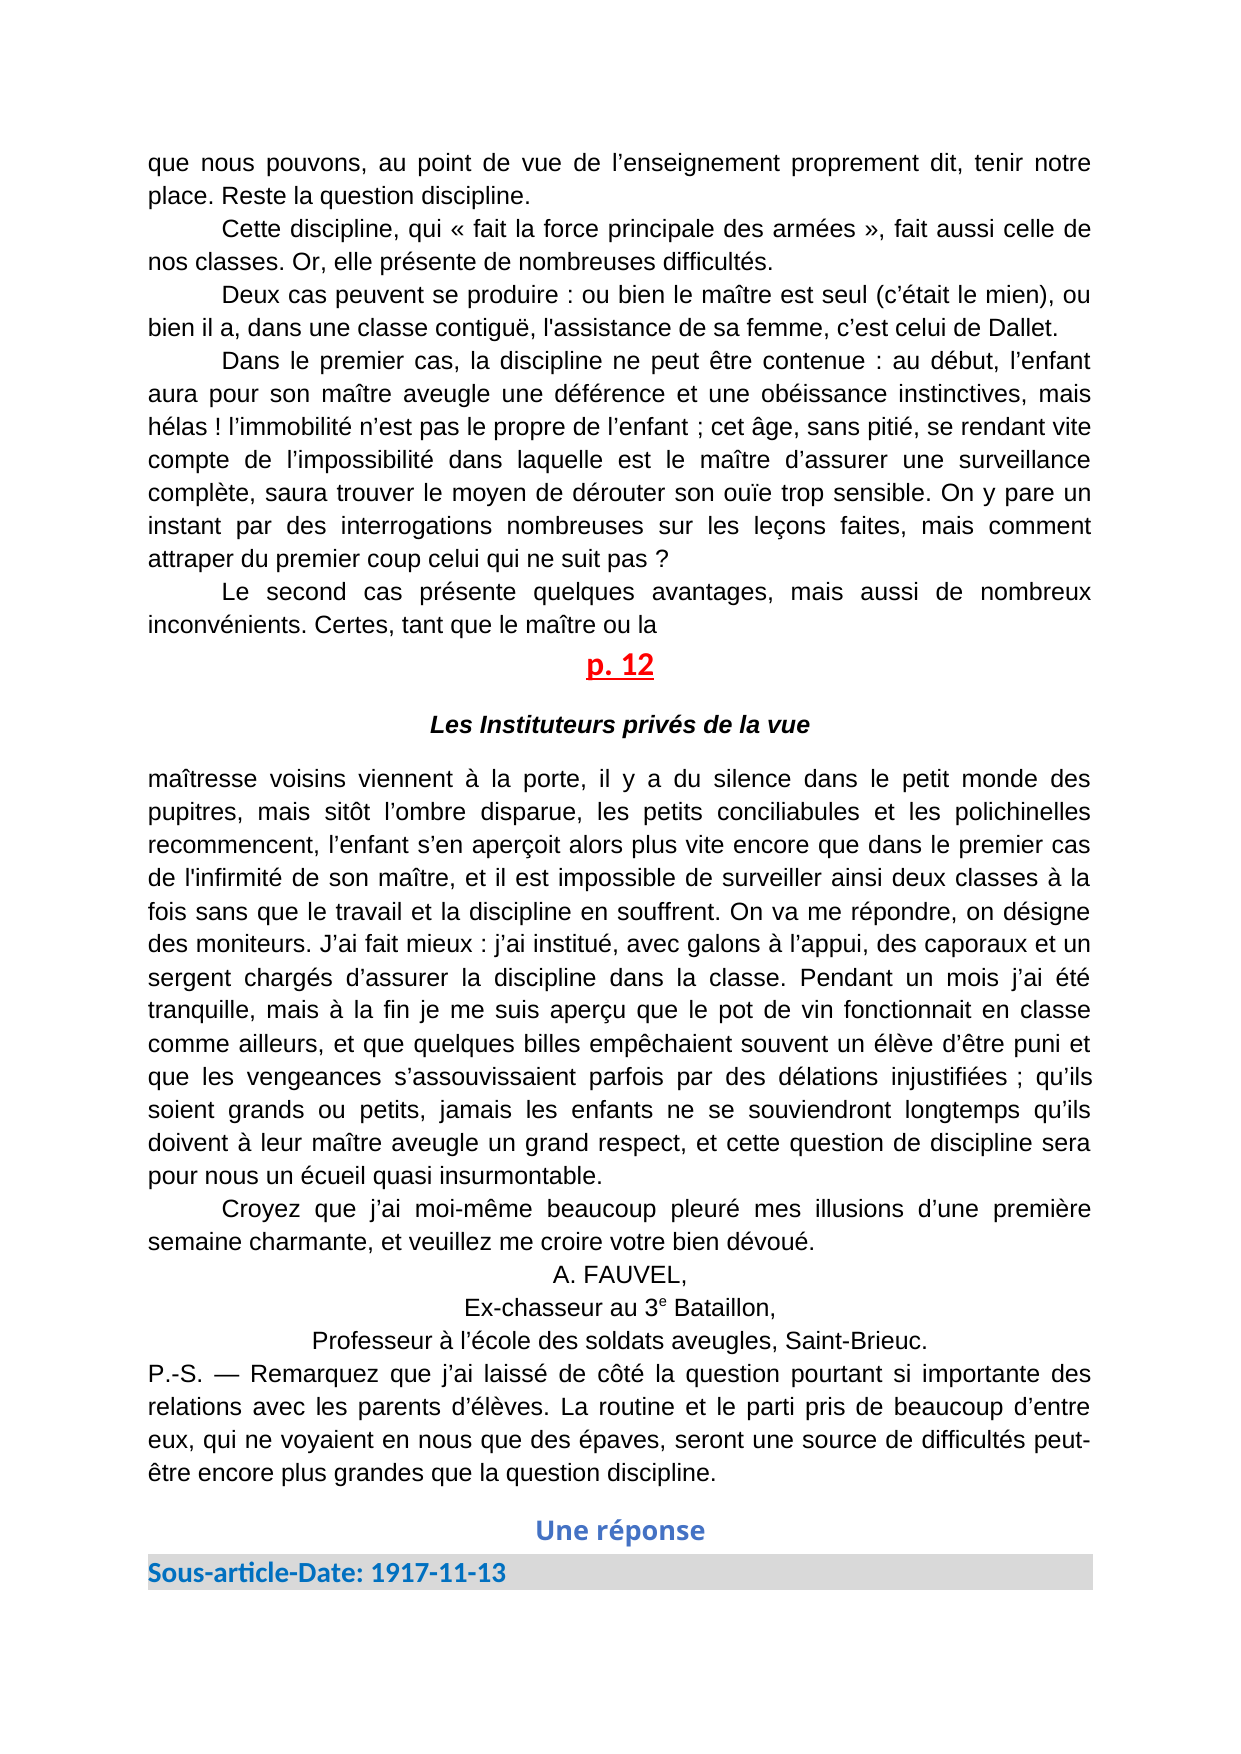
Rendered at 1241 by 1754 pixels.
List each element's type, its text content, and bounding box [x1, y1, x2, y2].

text Croyez que j’ai moi-même beaucoup pleuré mes illusions d’une première semaine charmante, et veuillez me croire votre bien dévoué. [148, 1194, 1093, 1255]
text Professeur à l’école des soldats aveugles, Saint-Brieuc. [148, 1326, 1093, 1354]
text Dans le premier cas, la discipline ne peut être contenue : au début, l’enfant aura pour son maître aveugle une déférence et une obéissance instinctives, mais hélas ! l’immobilité n’est pas le propre de l’enfant ; cet âge, sans pitié, se rendant vite compte de l’impossibilité dans laquelle est le maître d’assurer une surveillance complète, saura trouver le moyen de dérouter son ouïe trop sensible. On y pare un instant par des interrogations nombreuses sur les leçons faites, mais comment attraper du premier coup celui qui ne suit pas ? [148, 346, 1093, 573]
text maîtresse voisins viennent à la porte, il y a du silence dans le petit monde des pupitres, mais sitôt l’ombre disparue, les petits conciliabules et les polichinelles recommencent, l’enfant s’en aperçoit alors plus vite encore que dans le premier cas de l'infirmité de son maître, et il est impossible de surveiller ainsi deux classes à la fois sans que le travail et la discipline en souffrent. On va me répondre, on désigne des moniteurs. J’ai fait mieux : j’ai institué, avec galons à l’appui, des caporaux et un sergent chargés d’assurer la discipline dans la classe. Pendant un mois j’ai été tranquille, mais à la fin je me suis aperçu que le pot de vin fonctionnait en classe comme ailleurs, et que quelques billes empêchaient souvent un élève d’être puni et que les vengeances s’assouvissaient parfois par des délations injustifiées ; qu’ils soient grands ou petits, jamais les enfants ne se souviendront longtemps qu’ils doivent à leur maître aveugle un grand respect, et cette question de discipline sera pour nous un écueil quasi insurmontable. [148, 764, 1093, 1189]
text Deux cas peuvent se produire : ou bien le maître est seul (c’était le mien), ou bien il a, dans une classe contiguë, l'assistance de sa femme, c’est celui de Dallet. [148, 280, 1093, 341]
text p. 12 [148, 643, 1093, 684]
text Les Instituteurs privés de la vue [148, 711, 1093, 739]
subtitle Une réponse [148, 1512, 1093, 1548]
text Le second cas présente quelques avantages, mais aussi de nombreux inconvénients. Certes, tant que le maître ou la [148, 577, 1093, 639]
text que nous pouvons, au point de vue de l’enseignement proprement dit, tenir notre place. Reste la question discipline. [148, 148, 1093, 209]
text P.-S. — Remarquez que j’ai laissé de côté la question pourtant si importante des relations avec les parents d’élèves. La routine et le parti pris de beaucoup d’entre eux, qui ne voyaient en nous que des épaves, seront une source de difficultés peut-être encore plus grandes que la question discipline. [148, 1359, 1093, 1487]
text A. FAUVEL, [148, 1260, 1093, 1288]
text Sous-article-Date: 1917-11-13 [148, 1554, 1093, 1590]
text Ex-chasseur au 3e Bataillon, [148, 1293, 1093, 1321]
text Cette discipline, qui « fait la force principale des armées », fait aussi celle de nos classes. Or, elle présente de nombreuses difficultés. [148, 214, 1093, 275]
